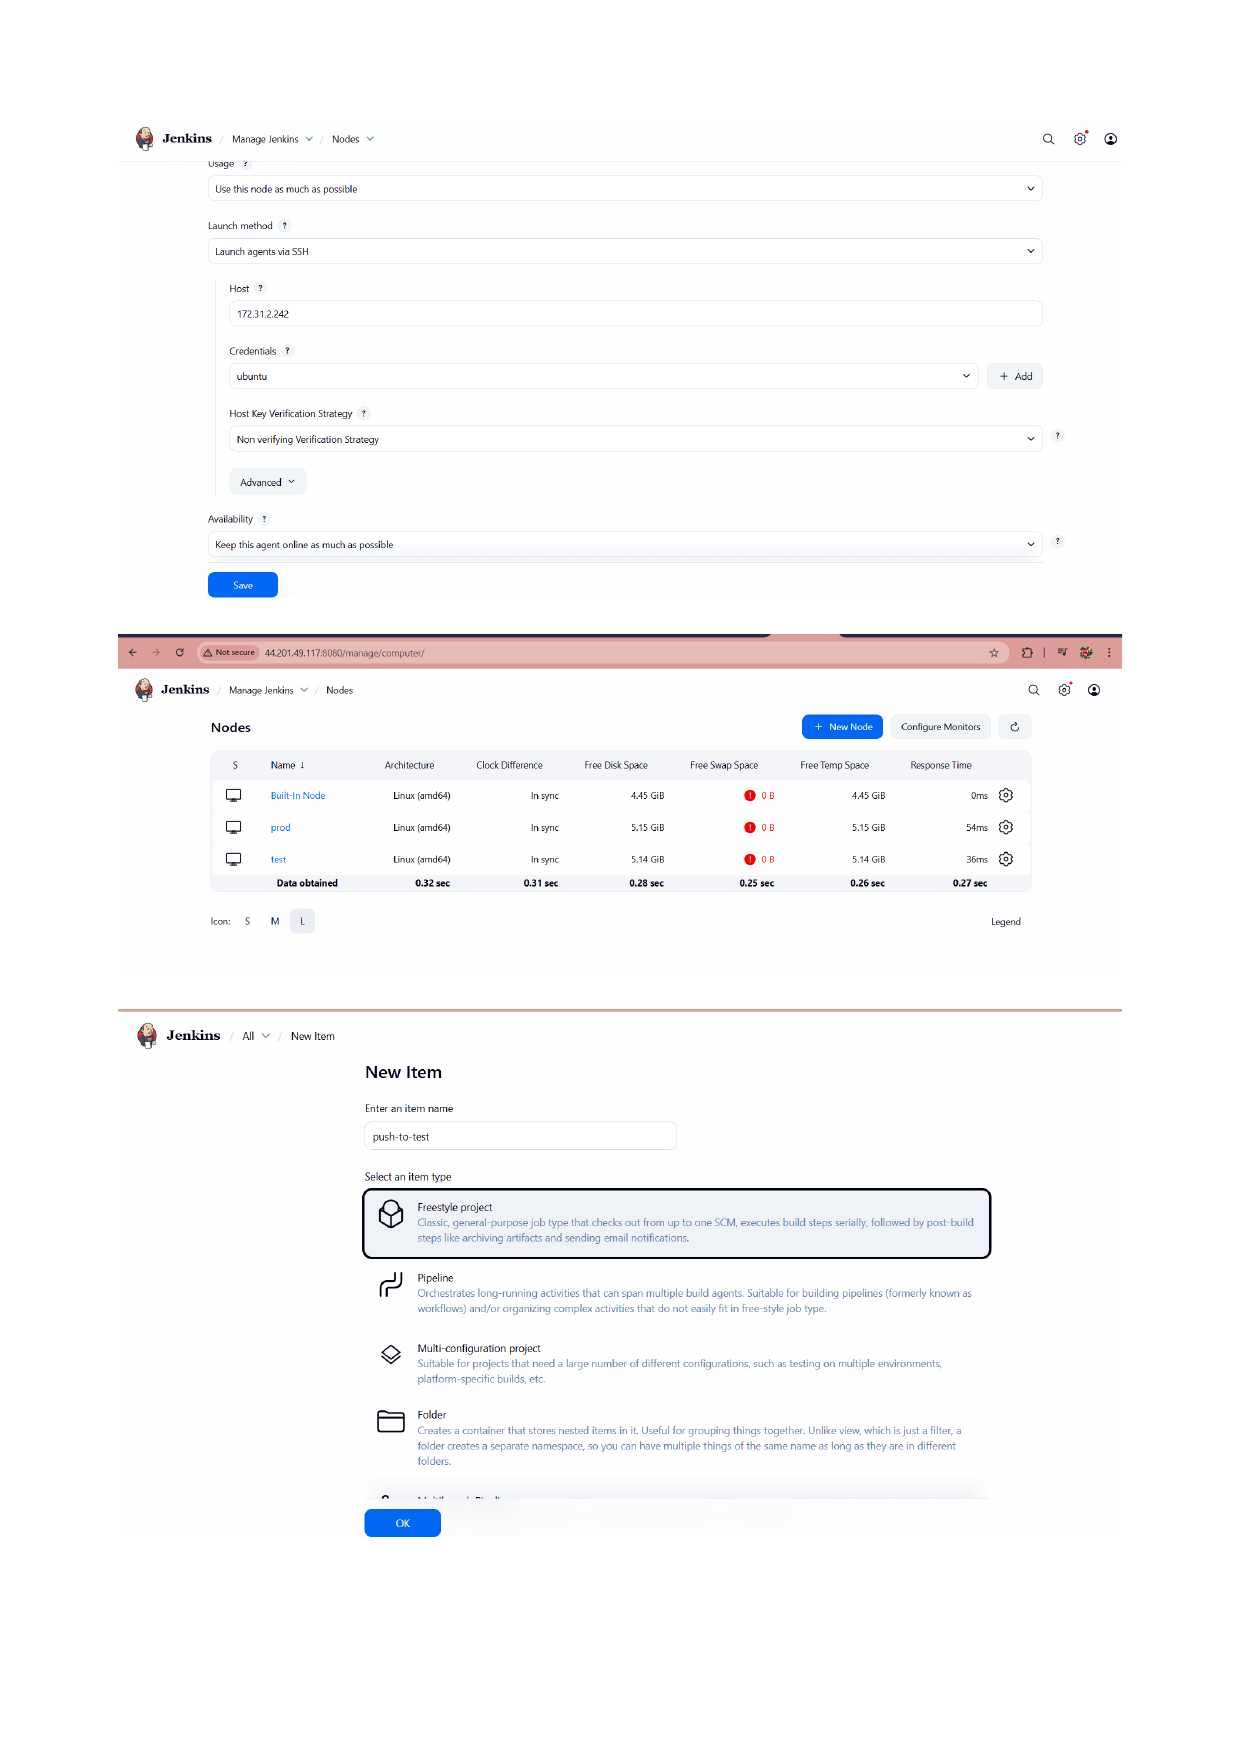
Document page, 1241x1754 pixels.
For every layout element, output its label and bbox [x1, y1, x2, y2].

picture [118, 118, 1123, 598]
picture [118, 1009, 1123, 1538]
picture [118, 634, 1123, 973]
